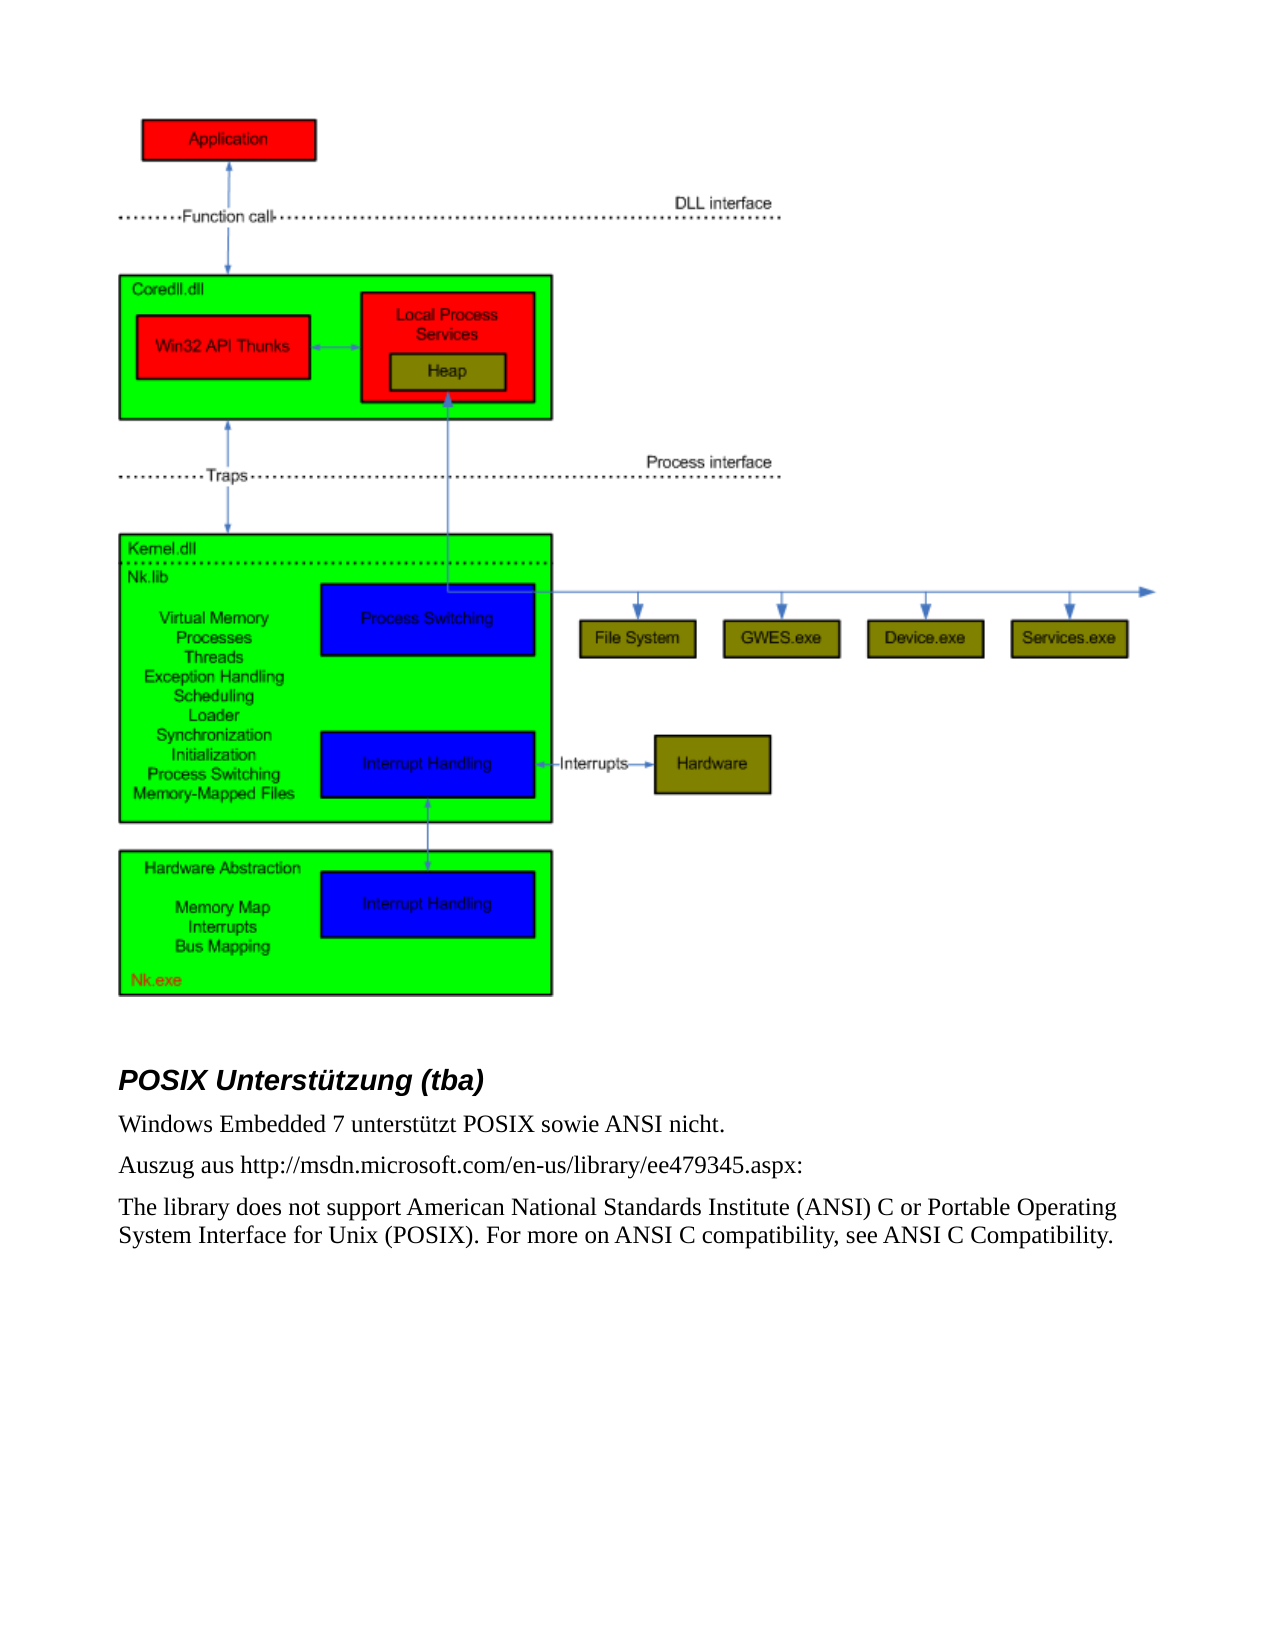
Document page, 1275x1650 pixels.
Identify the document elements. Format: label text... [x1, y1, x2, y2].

text The library does not support American National Standards Institute (ANSI) C or Portable Operating System Interface for Unix (POSIX). For more on ANSI C compatibility, see ANSI C Compatibility. [118, 1192, 1157, 1249]
subtitle POSIX Unterstützung (tba) [118, 1063, 1157, 1097]
picture [118, 118, 1157, 997]
text Windows Embedded 7 unterstützt POSIX sowie ANSI nicht. [118, 1109, 1157, 1138]
text Auszug aus http://msdn.microsoft.com/en-us/library/ee479345.aspx: [118, 1150, 1157, 1179]
